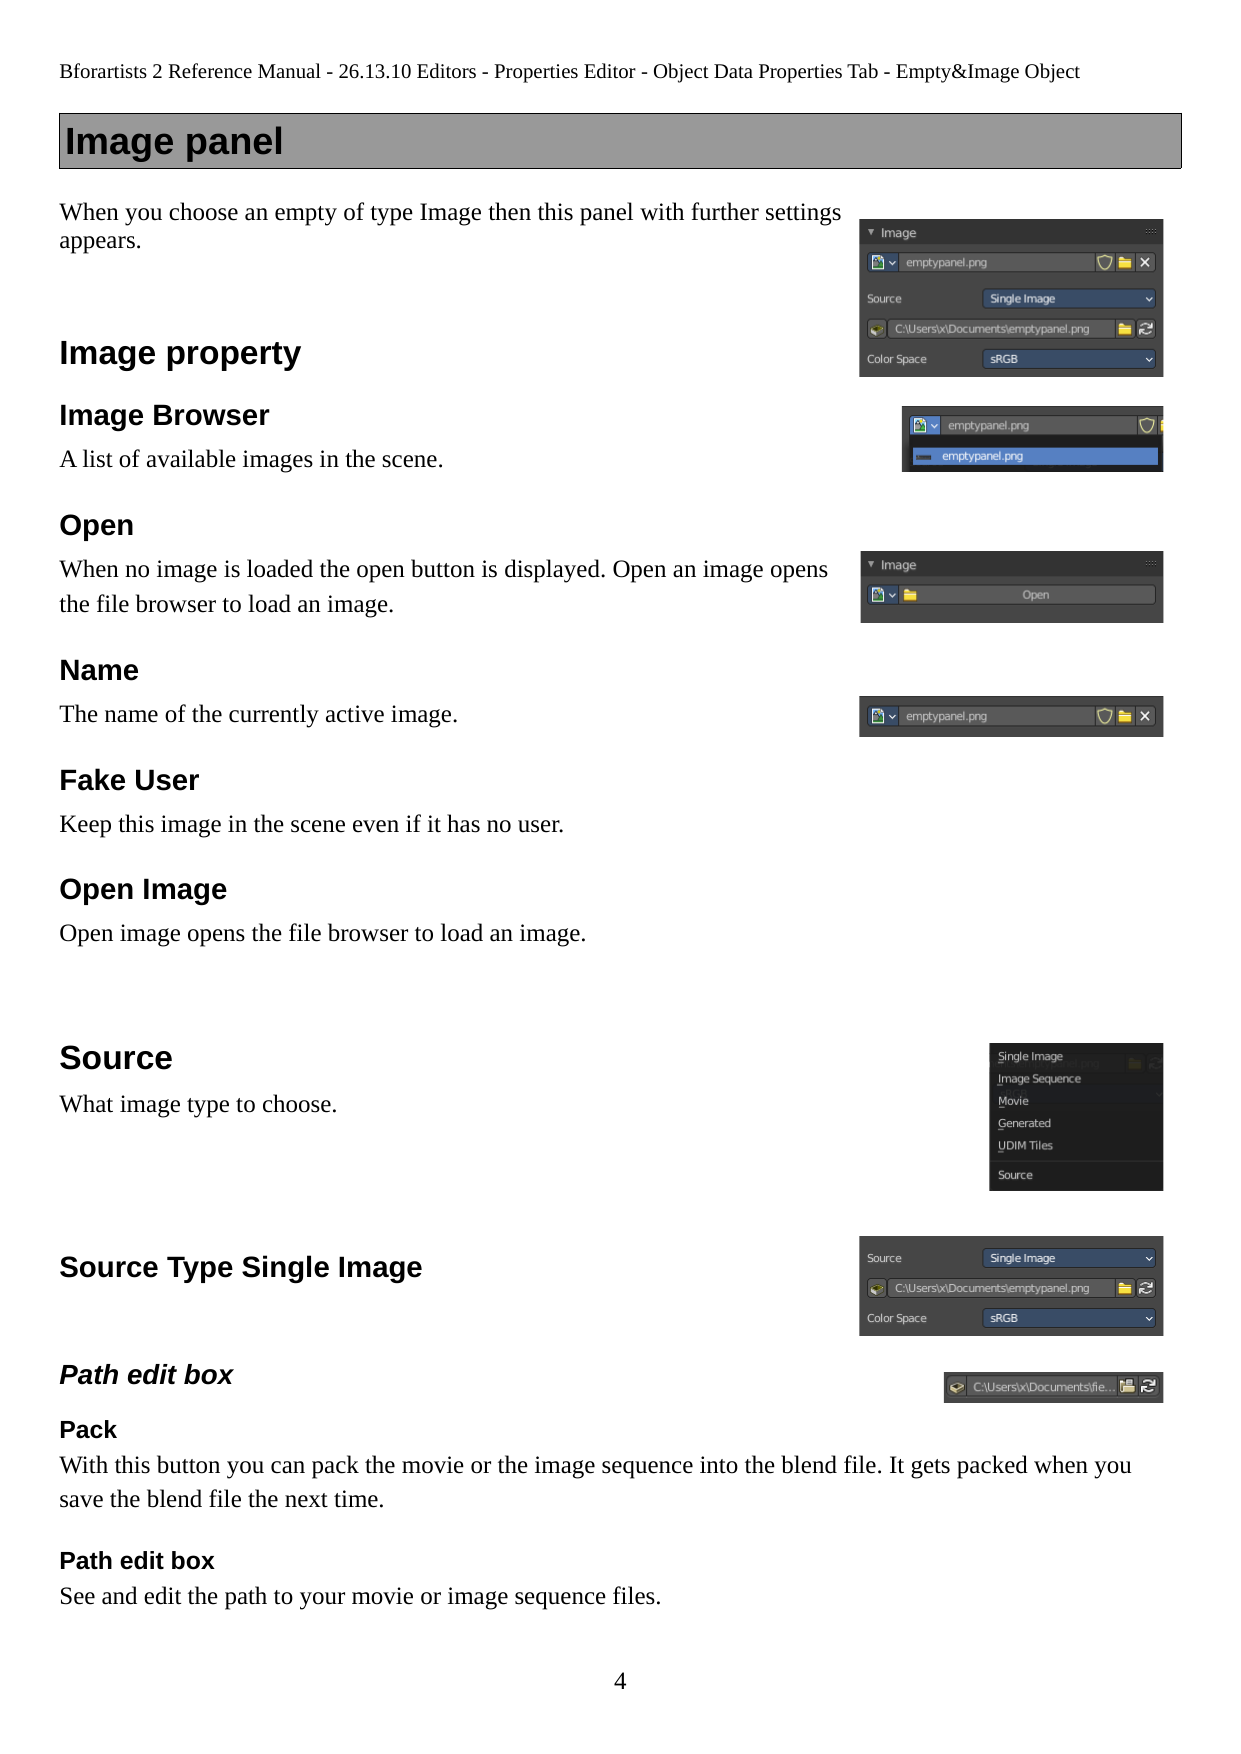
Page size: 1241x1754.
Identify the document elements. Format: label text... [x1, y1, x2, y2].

text What image type to choose. [59, 1089, 989, 1117]
subtitle Name [59, 652, 1181, 686]
text When you choose an empty of type Image then this panel with further settings appears. [59, 197, 1181, 254]
subtitle Image Browser [59, 398, 1181, 432]
text When no image is loaded the open button is displayed. Open an image opens the file browser to load an image. [59, 554, 860, 618]
text See and edit the path to your movie or image sequence files. [59, 1581, 1181, 1609]
table_header Image panel [60, 114, 1181, 168]
subtitle Path edit box [59, 1358, 1181, 1390]
subtitle Pack [59, 1415, 1181, 1444]
text With this button you can pack the movie or the image sequence into the blend file. It gets packed when you save the blend file the next time. [59, 1450, 1181, 1513]
subtitle Source Type Single Image [59, 1250, 859, 1284]
picture [989, 1043, 1164, 1191]
picture [859, 1236, 1164, 1336]
subtitle Image property [59, 332, 859, 371]
text The name of the currently active image. [59, 699, 859, 727]
picture [859, 696, 1164, 737]
picture [860, 551, 1164, 623]
subtitle [1164, 332, 1181, 371]
picture [901, 406, 1164, 472]
picture [943, 1372, 1164, 1403]
subtitle Source [59, 1037, 1181, 1076]
text Keep this image in the scene even if it has no user. [59, 809, 1181, 837]
subtitle Open [59, 508, 1181, 542]
subtitle Path edit box [59, 1546, 1181, 1574]
subtitle Open Image [59, 872, 1181, 906]
picture [859, 219, 1164, 377]
subtitle [1164, 1250, 1181, 1284]
subtitle Fake User [59, 762, 1181, 796]
text Open image opens the file browser to load an image. [59, 918, 1181, 947]
text A list of available images in the scene. [59, 444, 1181, 473]
